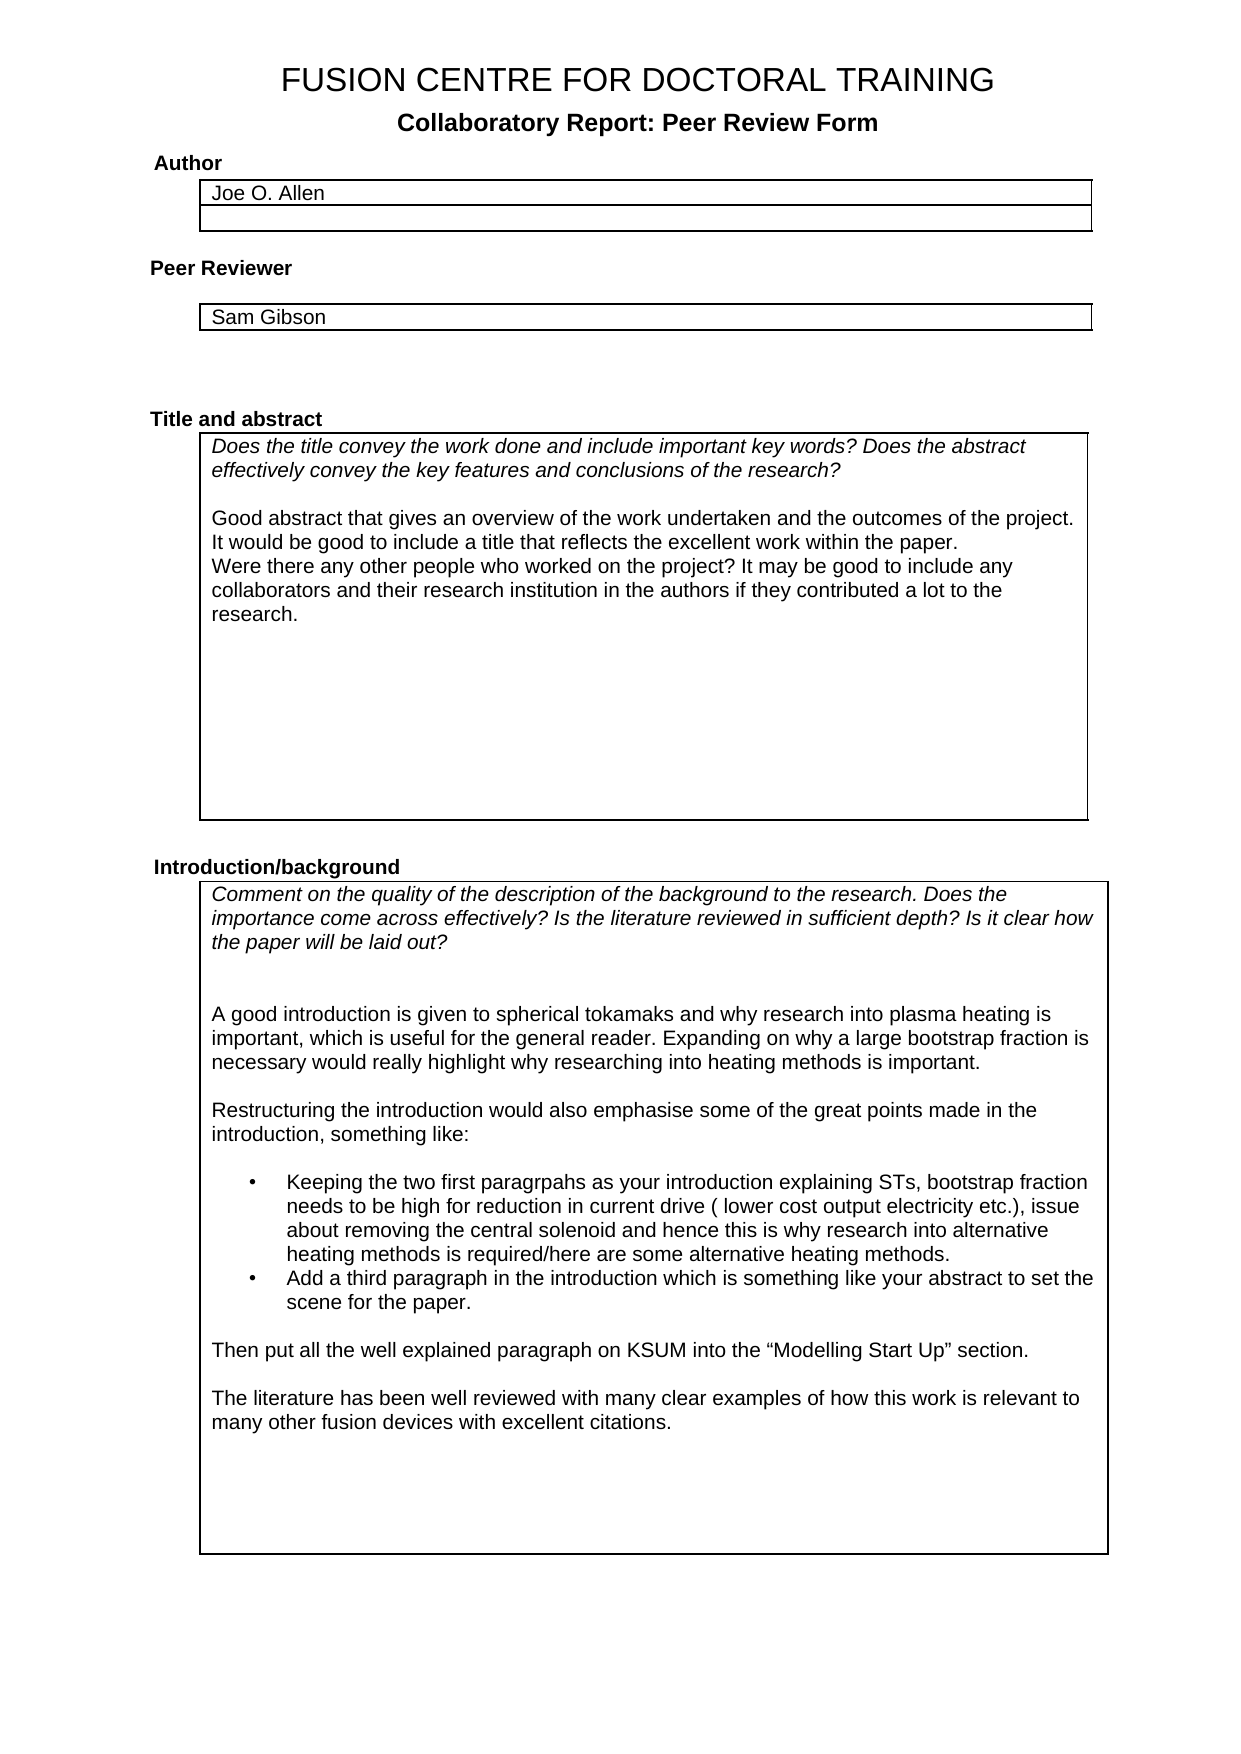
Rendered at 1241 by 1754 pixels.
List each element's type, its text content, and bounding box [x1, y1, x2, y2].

table_header Joe O. Allen [201, 181, 1091, 204]
text Introduction/background [154, 851, 1122, 881]
text Author [154, 139, 1122, 179]
subtitle FUSION CENTRE FOR DOCTORAL TRAINING [154, 59, 1122, 99]
table_header Does the title convey the work done and include important key words? Does the abstract effectively convey the key features and conclusions of the research? Good abstract that gives an overview of the work undertaken and the outcomes of the project. It would be good to include a title that reflects the excellent work within the paper. Were there any other people who worked on the project? It may be good to include any collaborators and their research institution in the authors if they contributed a lot to the research. [201, 434, 1087, 819]
text Title and abstract [150, 402, 1122, 432]
table_cell [201, 206, 1091, 230]
table_header Sam Gibson [201, 305, 1091, 329]
table_header Comment on the quality of the description of the background to the research. Does the importance come across effectively? Is the literature reviewed in sufficient depth? Is it clear how the paper will be laid out? A good introduction is given to spherical tokamaks and why research into plasma heating is important, which is useful for the general reader. Expanding on why a large bootstrap fraction is necessary would really highlight why researching into heating methods is important. Restructuring the introduction would also emphasise some of the great points made in the introduction, something like: Keeping the two first paragrpahs as your introduction explaining STs, bootstrap fraction needs to be high for reduction in current drive ( lower cost output electricity etc.), issue about removing the central solenoid and hence this is why research into alternative heating methods is required/here are some alternative heating methods. Add a third paragraph in the introduction which is something like your abstract to set the scene for the paper. Then put all the well explained paragraph on KSUM into the “Modelling Start Up” section. The literature has been well reviewed with many clear examples of how this work is relevant to many other fusion devices with excellent citations. [201, 882, 1107, 1553]
text Peer Reviewer [150, 255, 1122, 279]
text Collaboratory Report: Peer Review Form [154, 99, 1122, 139]
